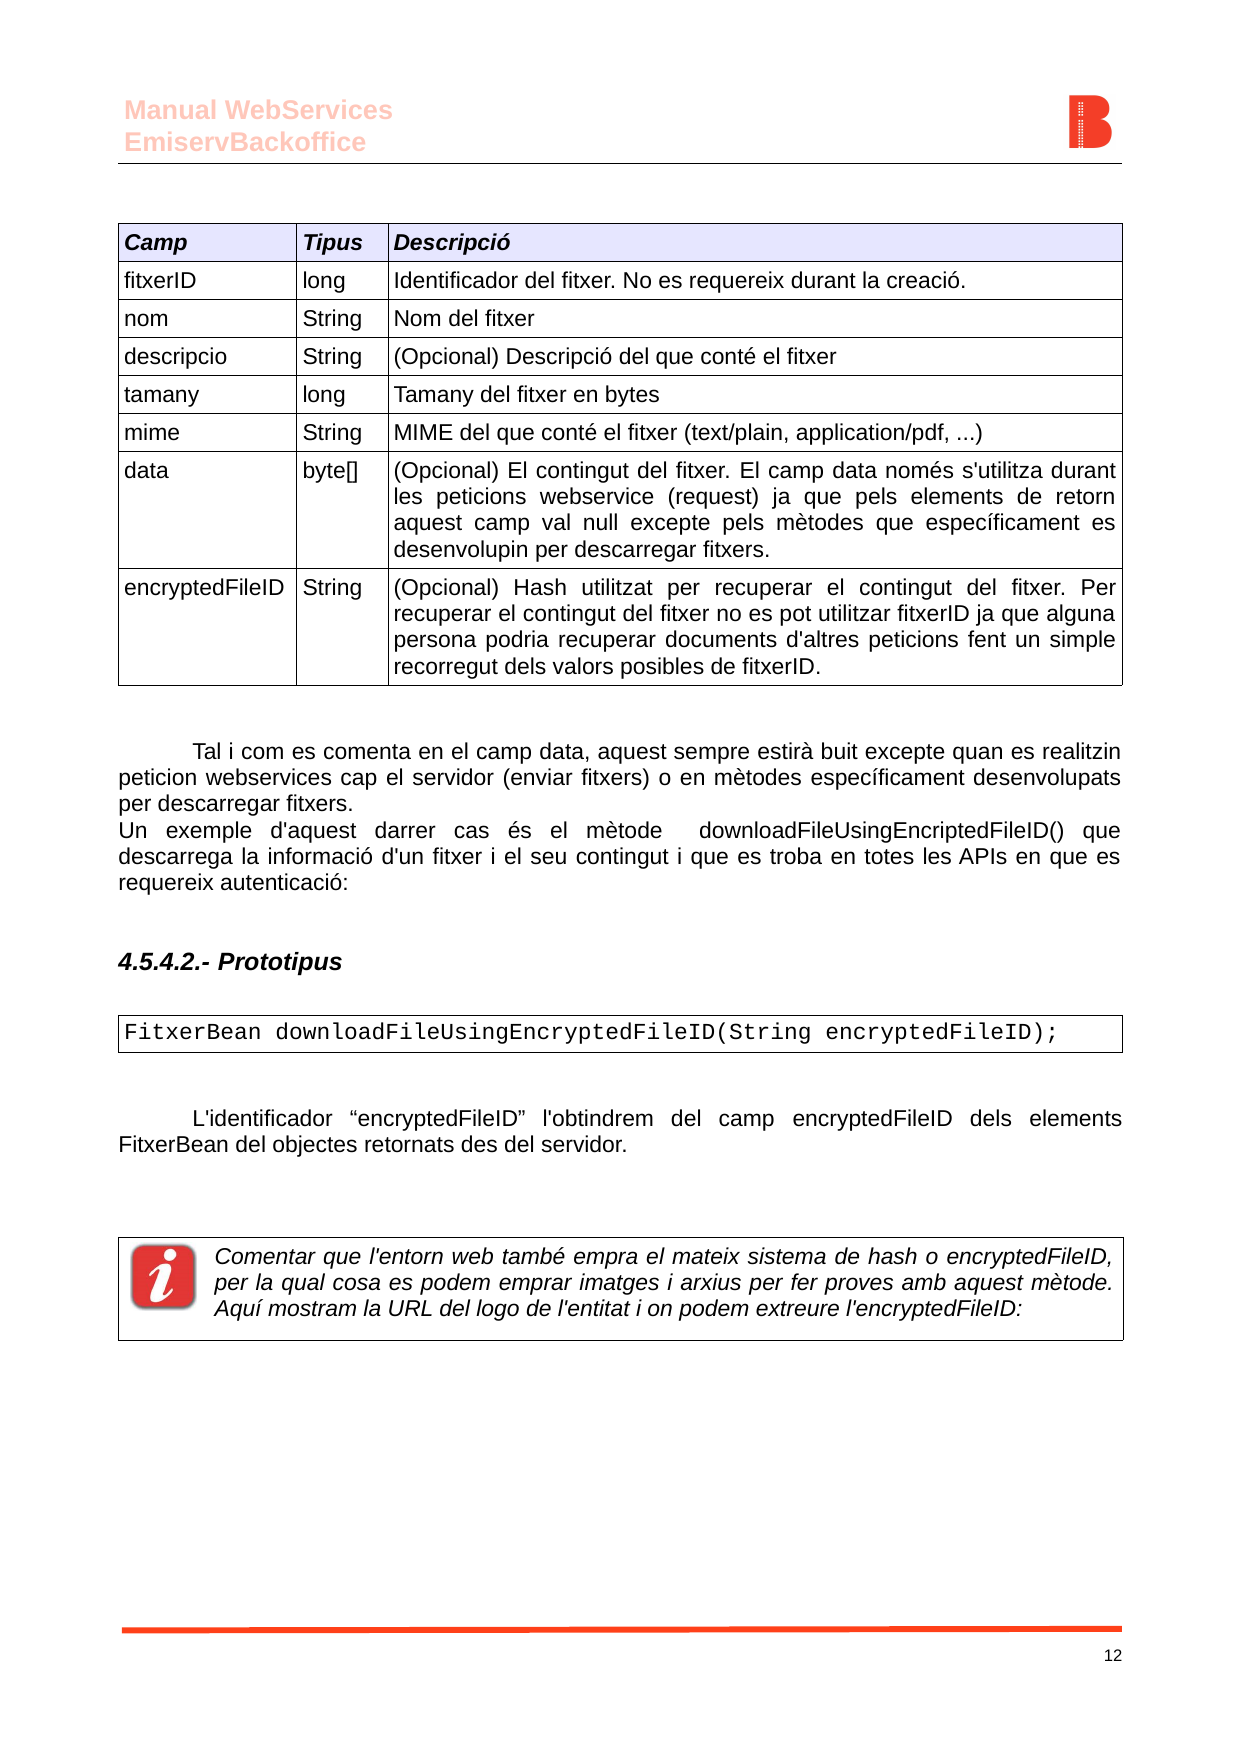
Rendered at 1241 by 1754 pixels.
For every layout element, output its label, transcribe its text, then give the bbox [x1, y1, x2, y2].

subtitle Prototipus [118, 947, 1122, 976]
table_header Camp [119, 224, 296, 261]
table_cell nom [119, 300, 296, 337]
table_header Descripció [389, 224, 1122, 261]
table_cell fitxerID [119, 262, 296, 299]
table_cell String [297, 300, 388, 337]
table_header FitxerBean downloadFileUsingEncryptedFileID(String encryptedFileID); [119, 1016, 1122, 1052]
table_cell data [119, 452, 296, 568]
text Tal i com es comenta en el camp data, aquest sempre estirà buit excepte quan es realitzin peticion webservices cap el servidor (enviar fitxers) o en mètodes específicament desenvolupats per descarregar fitxers. [118, 738, 1122, 817]
table_cell byte[] [297, 452, 388, 568]
table_cell (Opcional) El contingut del fitxer. El camp data només s'utilitza durant les peticions webservice (request) ja que pels elements de retorn aquest camp val null excepte pels mètodes que específicament es desenvolupin per descarregar fitxers. [389, 452, 1122, 568]
text Un exemple d'aquest darrer cas és el mètode downloadFileUsingEncriptedFileID() que descarrega la informació d'un fitxer i el seu contingut i que es troba en totes les APIs en que es requereix autenticació: [118, 817, 1122, 896]
table_cell (Opcional) Descripció del que conté el fitxer [389, 338, 1122, 375]
table_cell String [297, 414, 388, 451]
table_cell Identificador del fitxer. No es requereix durant la creació. [389, 262, 1122, 299]
table_header Tipus [297, 224, 388, 261]
table_cell Nom del fitxer [389, 300, 1122, 337]
table_header Comentar que l'entorn web també empra el mateix sistema de hash o encryptedFileID, per la qual cosa es podem emprar imatges i arxius per fer proves amb aquest mètode. Aquí mostram la URL del logo de l'entitat i on podem extreure l'encryptedFileID: [209, 1238, 1123, 1340]
table_cell encryptedFileID [119, 569, 296, 685]
picture [1063, 94, 1117, 150]
table_cell String [297, 569, 388, 685]
table_cell String [297, 338, 388, 375]
table_cell Tamany del fitxer en bytes [389, 376, 1122, 413]
table_cell mime [119, 414, 296, 451]
table_cell long [297, 376, 388, 413]
table_header [119, 1238, 209, 1340]
table_cell MIME del que conté el fitxer (text/plain, application/pdf, ...) [389, 414, 1122, 451]
table_cell tamany [119, 376, 296, 413]
picture [129, 1242, 198, 1311]
table_cell (Opcional) Hash utilitzat per recuperar el contingut del fitxer. Per recuperar el contingut del fitxer no es pot utilitzar fitxerID ja que alguna persona podria recuperar documents d'altres peticions fent un simple recorregut dels valors posibles de fitxerID. [389, 569, 1122, 685]
table_cell descripcio [119, 338, 296, 375]
table_cell long [297, 262, 388, 299]
text L'identificador “encryptedFileID” l'obtindrem del camp encryptedFileID dels elements FitxerBean del objectes retornats des del servidor. [118, 1105, 1122, 1158]
